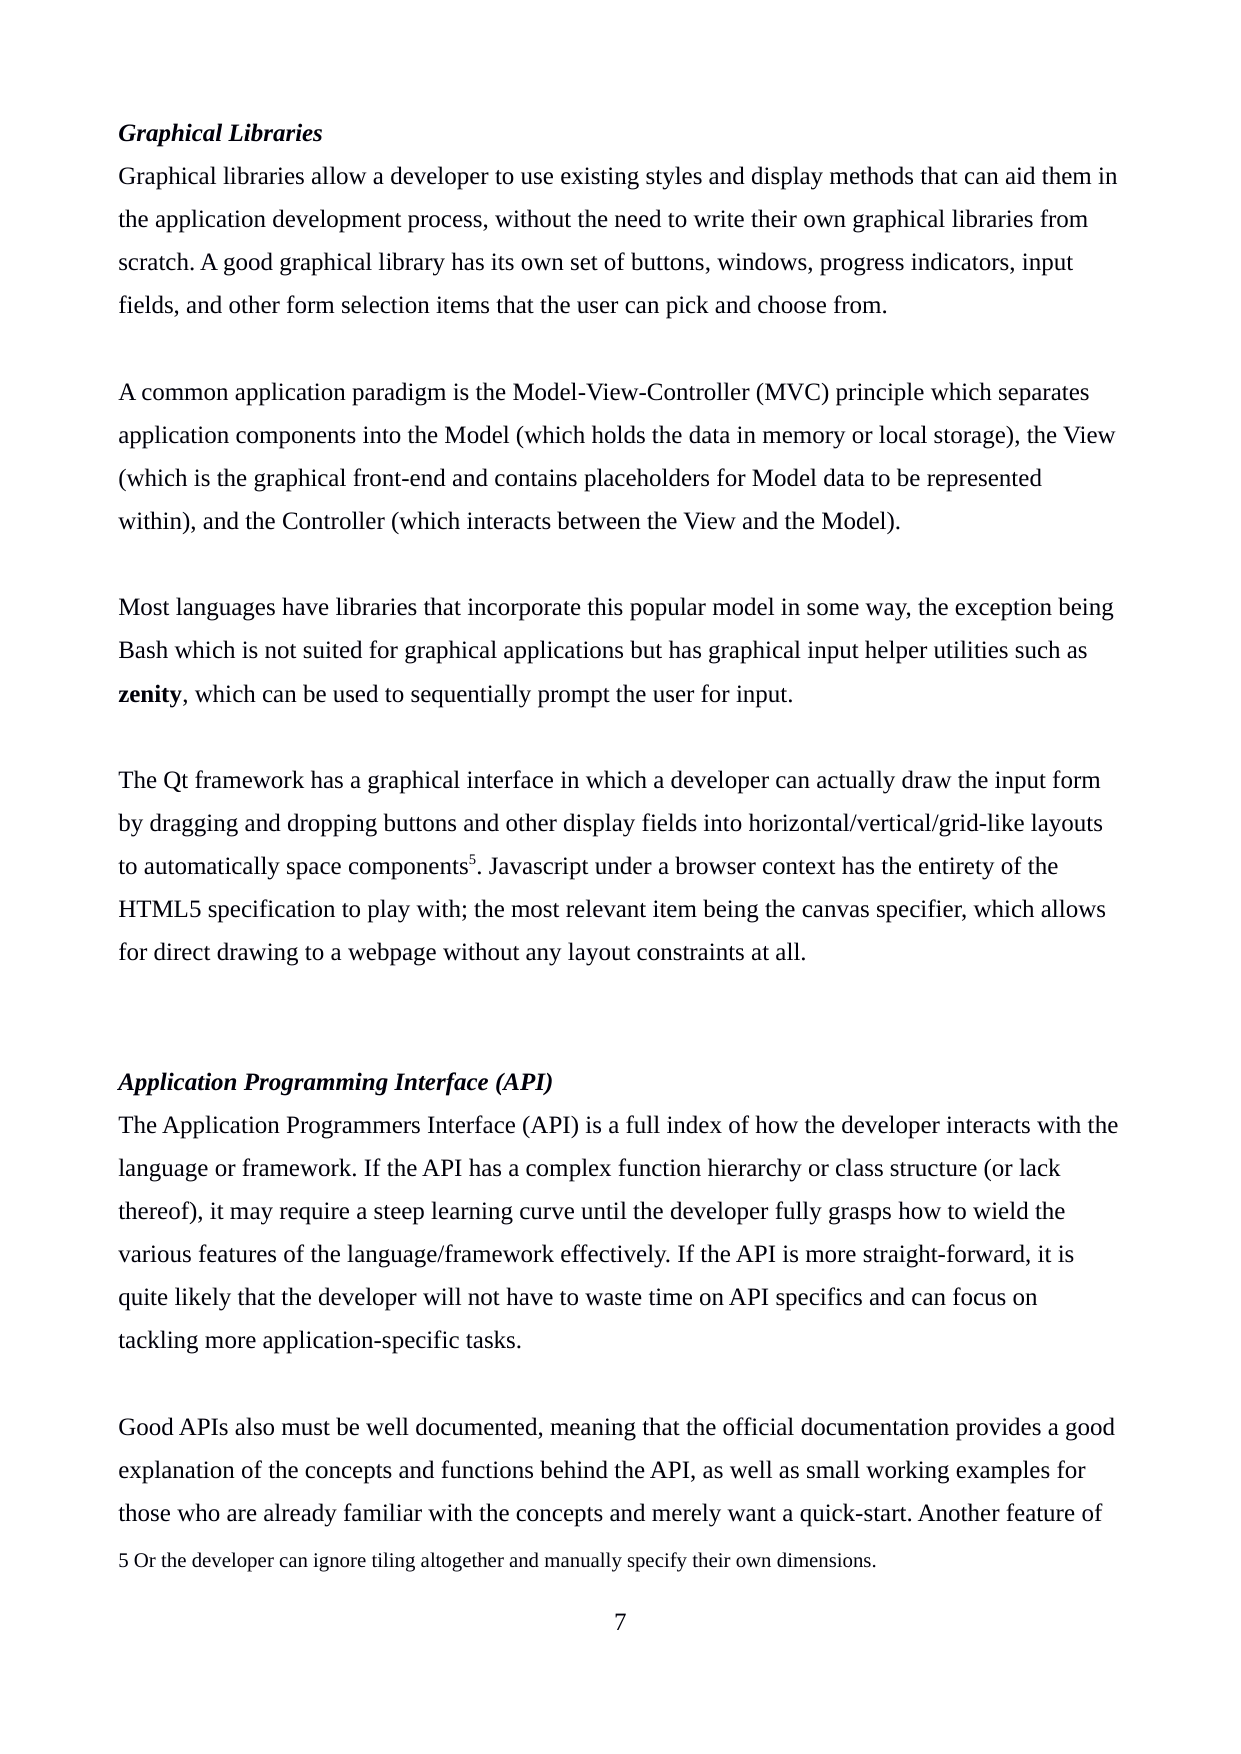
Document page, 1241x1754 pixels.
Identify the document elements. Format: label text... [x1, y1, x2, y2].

text Or the developer can ignore tiling altogether and manually specify their own dimensions. [118, 1548, 1122, 1572]
text The Application Programmers Interface (API) is a full index of how the developer interacts with the language or framework. If the API has a complex function hierarchy or class structure (or lack thereof), it may require a steep learning curve until the developer fully grasps how to wield the various features of the language/framework effectively. If the API is more straight-forward, it is quite likely that the developer will not have to waste time on API specifics and can focus on tackling more application-specific tasks. [118, 1110, 1122, 1354]
text Graphical libraries allow a developer to use existing styles and display methods that can aid them in the application development process, without the need to write their own graphical libraries from scratch. A good graphical library has its own set of buttons, windows, progress indicators, input fields, and other form selection items that the user can pick and choose from. [118, 161, 1122, 319]
subtitle Graphical Libraries [118, 118, 1122, 147]
subtitle Application Programming Interface (API) [118, 1067, 1122, 1096]
text A common application paradigm is the Model-View-Controller (MVC) principle which separates application components into the Model (which holds the data in memory or local storage), the View (which is the graphical front-end and contains placeholders for Model data to be represented within), and the Controller (which interacts between the View and the Model). [118, 377, 1122, 535]
text Most languages have libraries that incorporate this popular model in some way, the exception being Bash which is not suited for graphical applications but has graphical input helper utilities such as zenity, which can be used to sequentially prompt the user for input. [118, 592, 1122, 707]
text The Qt framework has a graphical interface in which a developer can actually draw the input form by dragging and dropping buttons and other display fields into horizontal/vertical/grid-like layouts to automatically space components. Javascript under a browser context has the entirety of the HTML5 specification to play with; the most relevant item being the canvas specifier, which allows for direct drawing to a webpage without any layout constraints at all. [118, 765, 1122, 966]
text Good APIs also must be well documented, meaning that the official documentation provides a good explanation of the concepts and functions behind the API, as well as small working examples for those who are already familiar with the concepts and merely want a quick-start. Another feature of [118, 1412, 1122, 1527]
